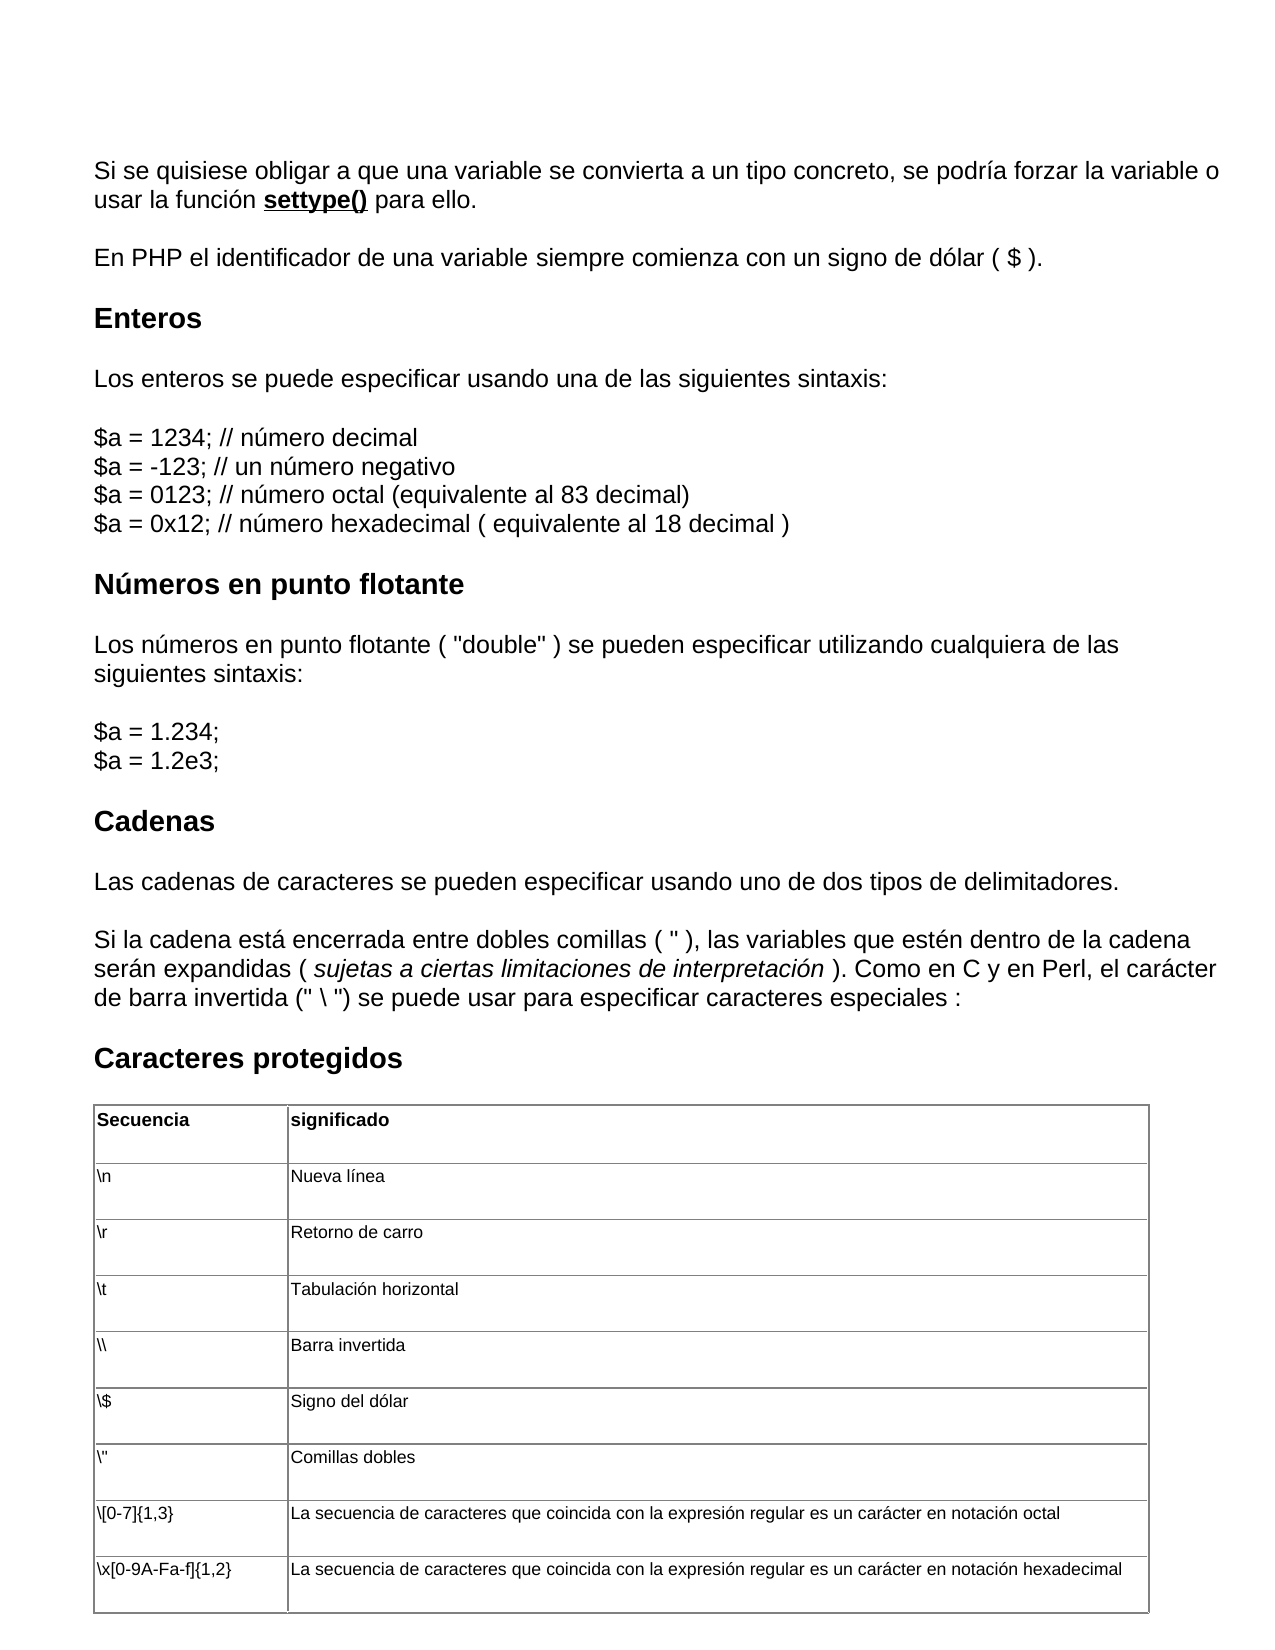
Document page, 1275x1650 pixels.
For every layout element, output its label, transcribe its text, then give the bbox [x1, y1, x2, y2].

text $a = 0x12; // número hexadecimal ( equivalente al 18 decimal ) [94, 509, 1239, 538]
text $a = 0123; // número octal (equivalente al 83 decimal) [94, 480, 1239, 509]
subtitle Números en punto flotante [94, 567, 1239, 601]
text Si se quisiese obligar a que una variable se convierta a un tipo concreto, se podría forzar la variable o usar la función settype() para ello. [94, 156, 1239, 214]
text $a = 1.234; $a = 1.2e3; [94, 717, 1239, 775]
table_cell Retorno de carro [289, 1219, 1148, 1275]
table_cell Signo del dólar [289, 1387, 1148, 1443]
text $a = -123; // un número negativo [94, 451, 1239, 480]
subtitle Cadenas [94, 804, 1239, 838]
text Las cadenas de caracteres se pueden especificar usando uno de dos tipos de delimitadores. [94, 867, 1239, 896]
subtitle Enteros [94, 301, 1239, 335]
table_cell \x[0-9A-Fa-f]{1,2} [95, 1557, 287, 1612]
table_cell \" [95, 1445, 287, 1499]
table_cell \[0-7]{1,3} [95, 1501, 287, 1556]
table_header Secuencia [95, 1106, 287, 1163]
table_cell La secuencia de caracteres que coincida con la expresión regular es un carácter en notación hexadecimal [288, 1556, 1148, 1612]
text En PHP el identificador de una variable siempre comienza con un signo de dólar ( $ ). [94, 243, 1239, 272]
table_cell \r [95, 1220, 287, 1275]
table_cell \t [95, 1276, 287, 1331]
table_cell Comillas dobles [289, 1443, 1148, 1499]
table_cell Barra invertida [289, 1331, 1148, 1387]
table_cell \n [95, 1164, 287, 1219]
table_cell Nueva línea [289, 1163, 1148, 1219]
text $a = 1234; // número decimal [94, 423, 1239, 451]
text Los enteros se puede especificar usando una de las siguientes sintaxis: [94, 364, 1239, 393]
table_header significado [289, 1106, 1148, 1163]
text Caracteres protegidos [94, 1041, 1239, 1075]
table_cell \\ [95, 1332, 287, 1387]
table_cell La secuencia de caracteres que coincida con la expresión regular es un carácter en notación octal [289, 1500, 1148, 1556]
table_cell \$ [95, 1389, 287, 1443]
text Los números en punto flotante ( "double" ) se pueden especificar utilizando cualquiera de las siguientes sintaxis: [94, 630, 1239, 688]
text Si la cadena está encerrada entre dobles comillas ( " ), las variables que estén dentro de la cadena serán expandidas ( sujetas a ciertas limitaciones de interpretación ). Como en C y en Perl, el carácter de barra invertida (" \ ") se puede usar para especificar caracteres especiales : [94, 925, 1239, 1012]
table_cell Tabulación horizontal [289, 1275, 1148, 1331]
